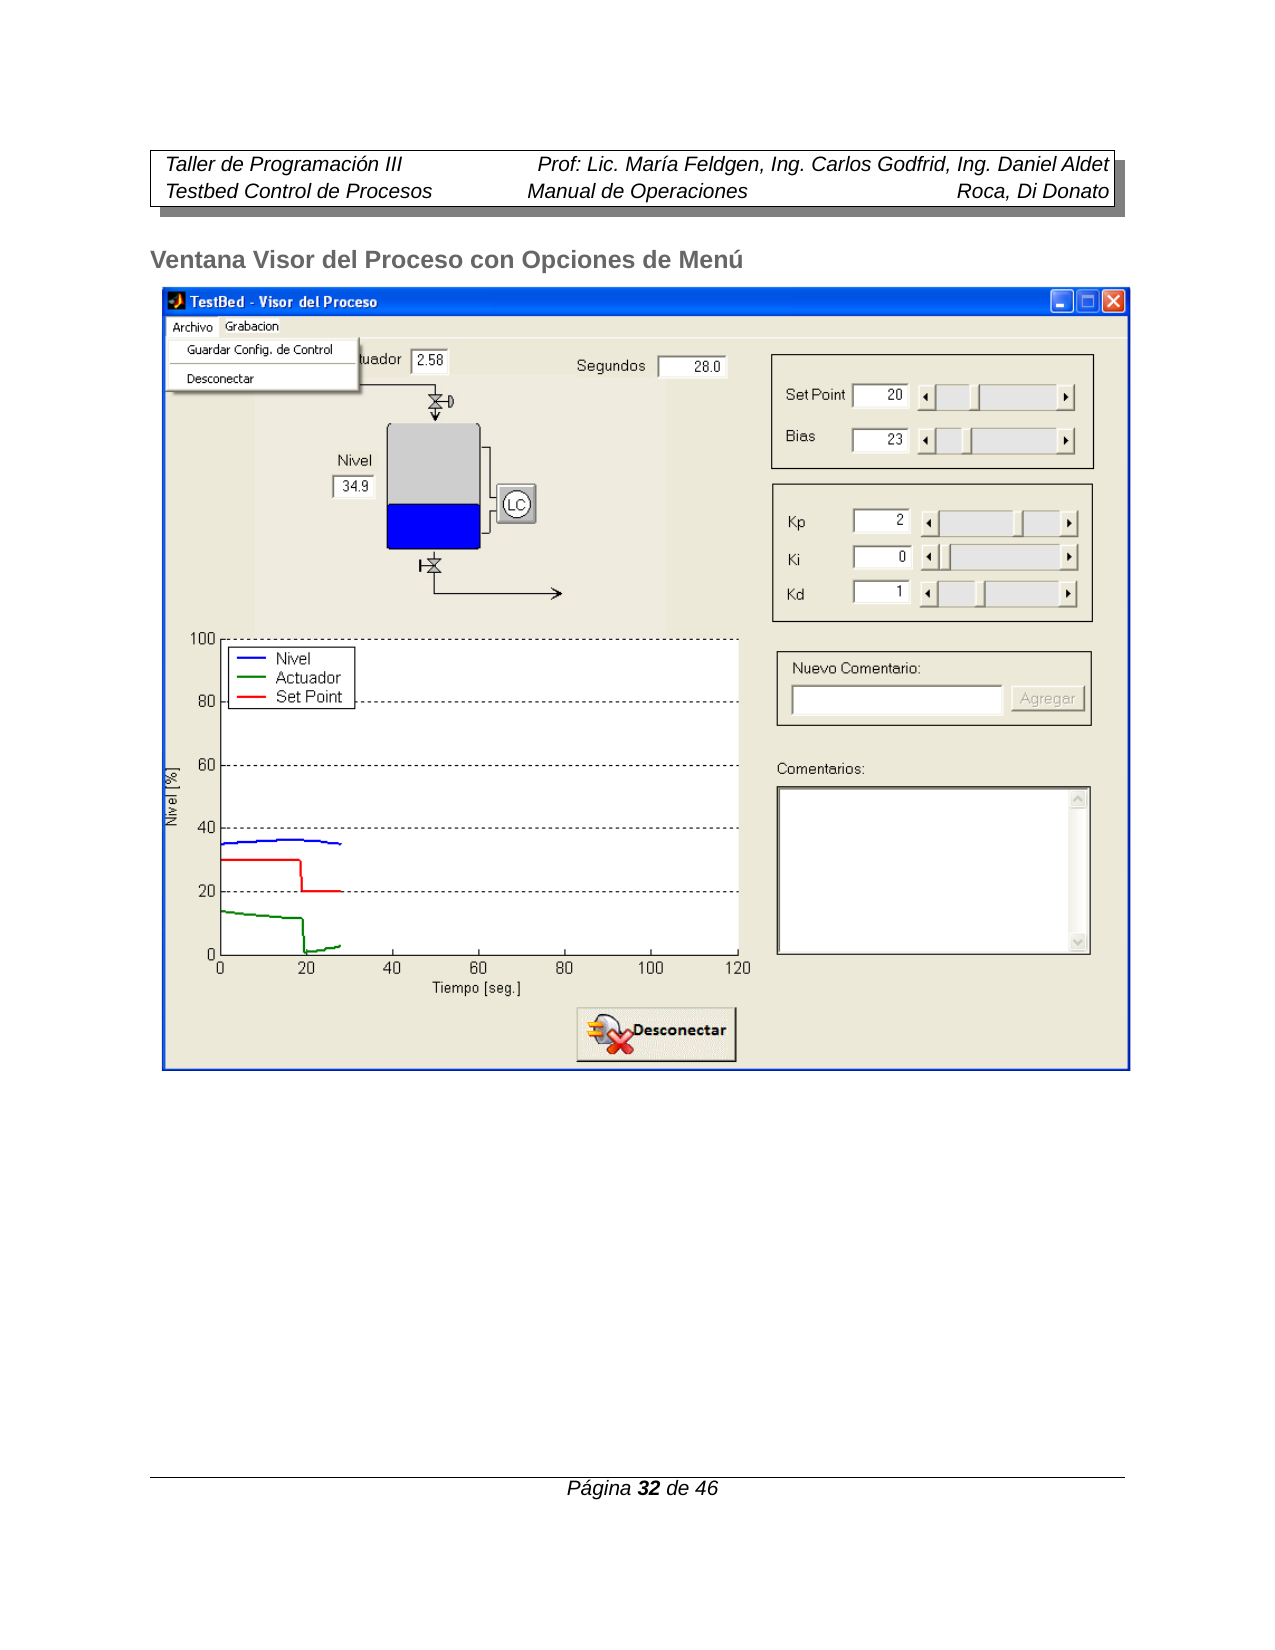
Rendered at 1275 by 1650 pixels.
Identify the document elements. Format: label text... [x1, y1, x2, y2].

subtitle Ventana Visor del Proceso con Opciones de Menú [150, 246, 1125, 274]
picture [161, 286, 1131, 1071]
